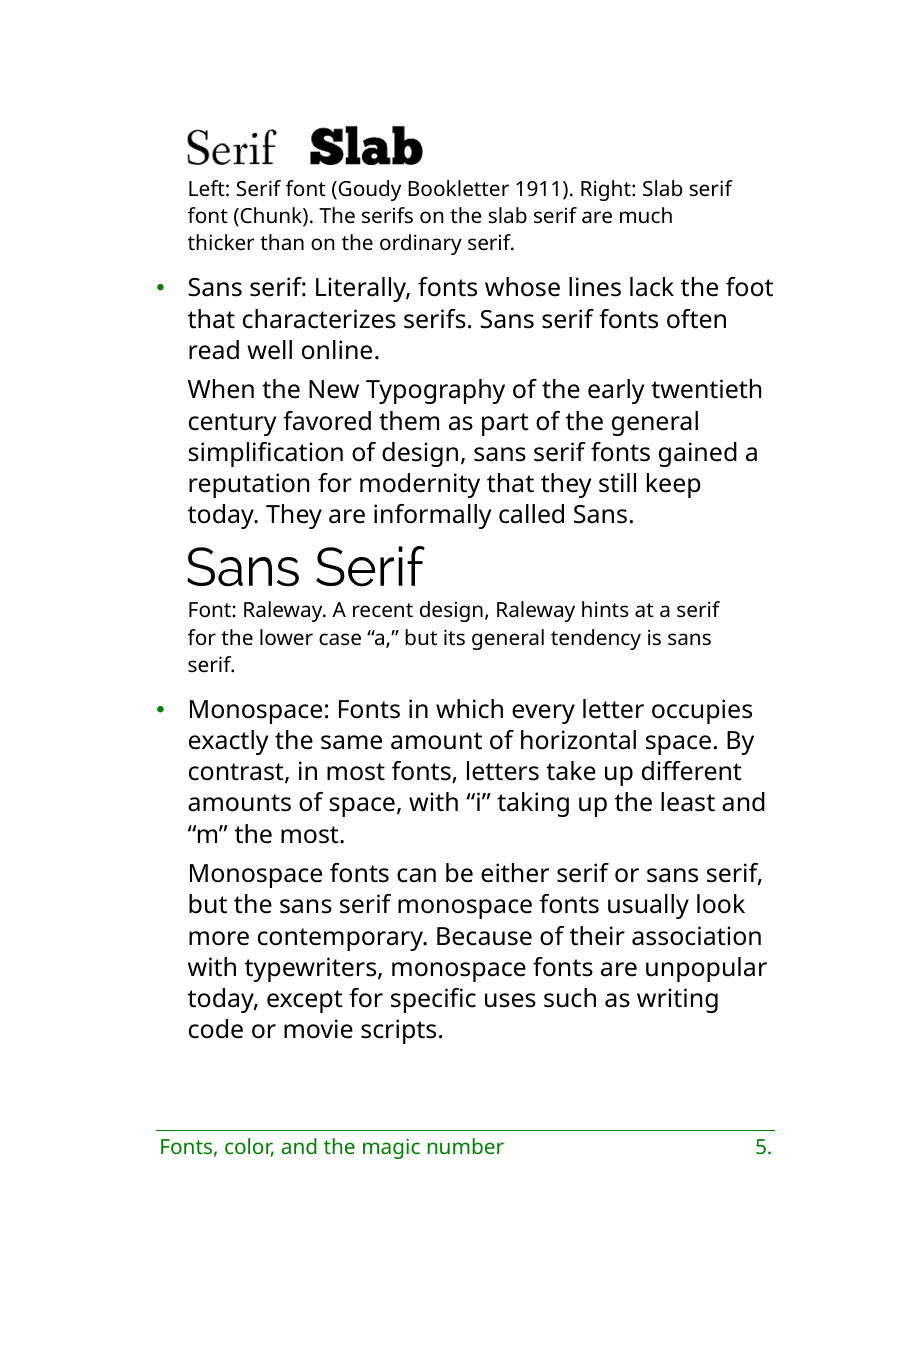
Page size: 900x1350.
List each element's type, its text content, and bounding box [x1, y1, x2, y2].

picture [187, 545, 425, 587]
text When the New Typography of the early twentieth century favored them as part of the general simplification of design, sans serif fonts gained a reputation for modernity that they still keep today. They are informally called Sans. [187, 374, 775, 530]
list Sans serif: Literally, fonts whose lines lack the foot that characterizes serifs. Sans serif fonts often read well online. [156, 272, 775, 366]
table_cell Font: Raleway. A recent design, Raleway hints at a serif for the lower case “a,” but its general tendency is sans serif. [188, 588, 744, 677]
text Monospace fonts can be either serif or sans serif, but the sans serif monospace fonts usually look more contemporary. Because of their association with typewriters, monospace fonts are unpopular today, except for specific uses such as writing code or movie scripts. [187, 858, 775, 1045]
table_header [188, 546, 744, 588]
table_header [188, 125, 744, 167]
table_cell Left: Serif font (Goudy Bookletter 1911). Right: Slab serif font (Chunk). The serifs on the slab serif are much thicker than on the ordinary serif. [188, 167, 744, 256]
picture [187, 125, 423, 165]
list Monospace: Fonts in which every letter occupies exactly the same amount of horizontal space. By contrast, in most fonts, letters take up different amounts of space, with “i” taking up the least and “m” the most. [156, 693, 775, 849]
